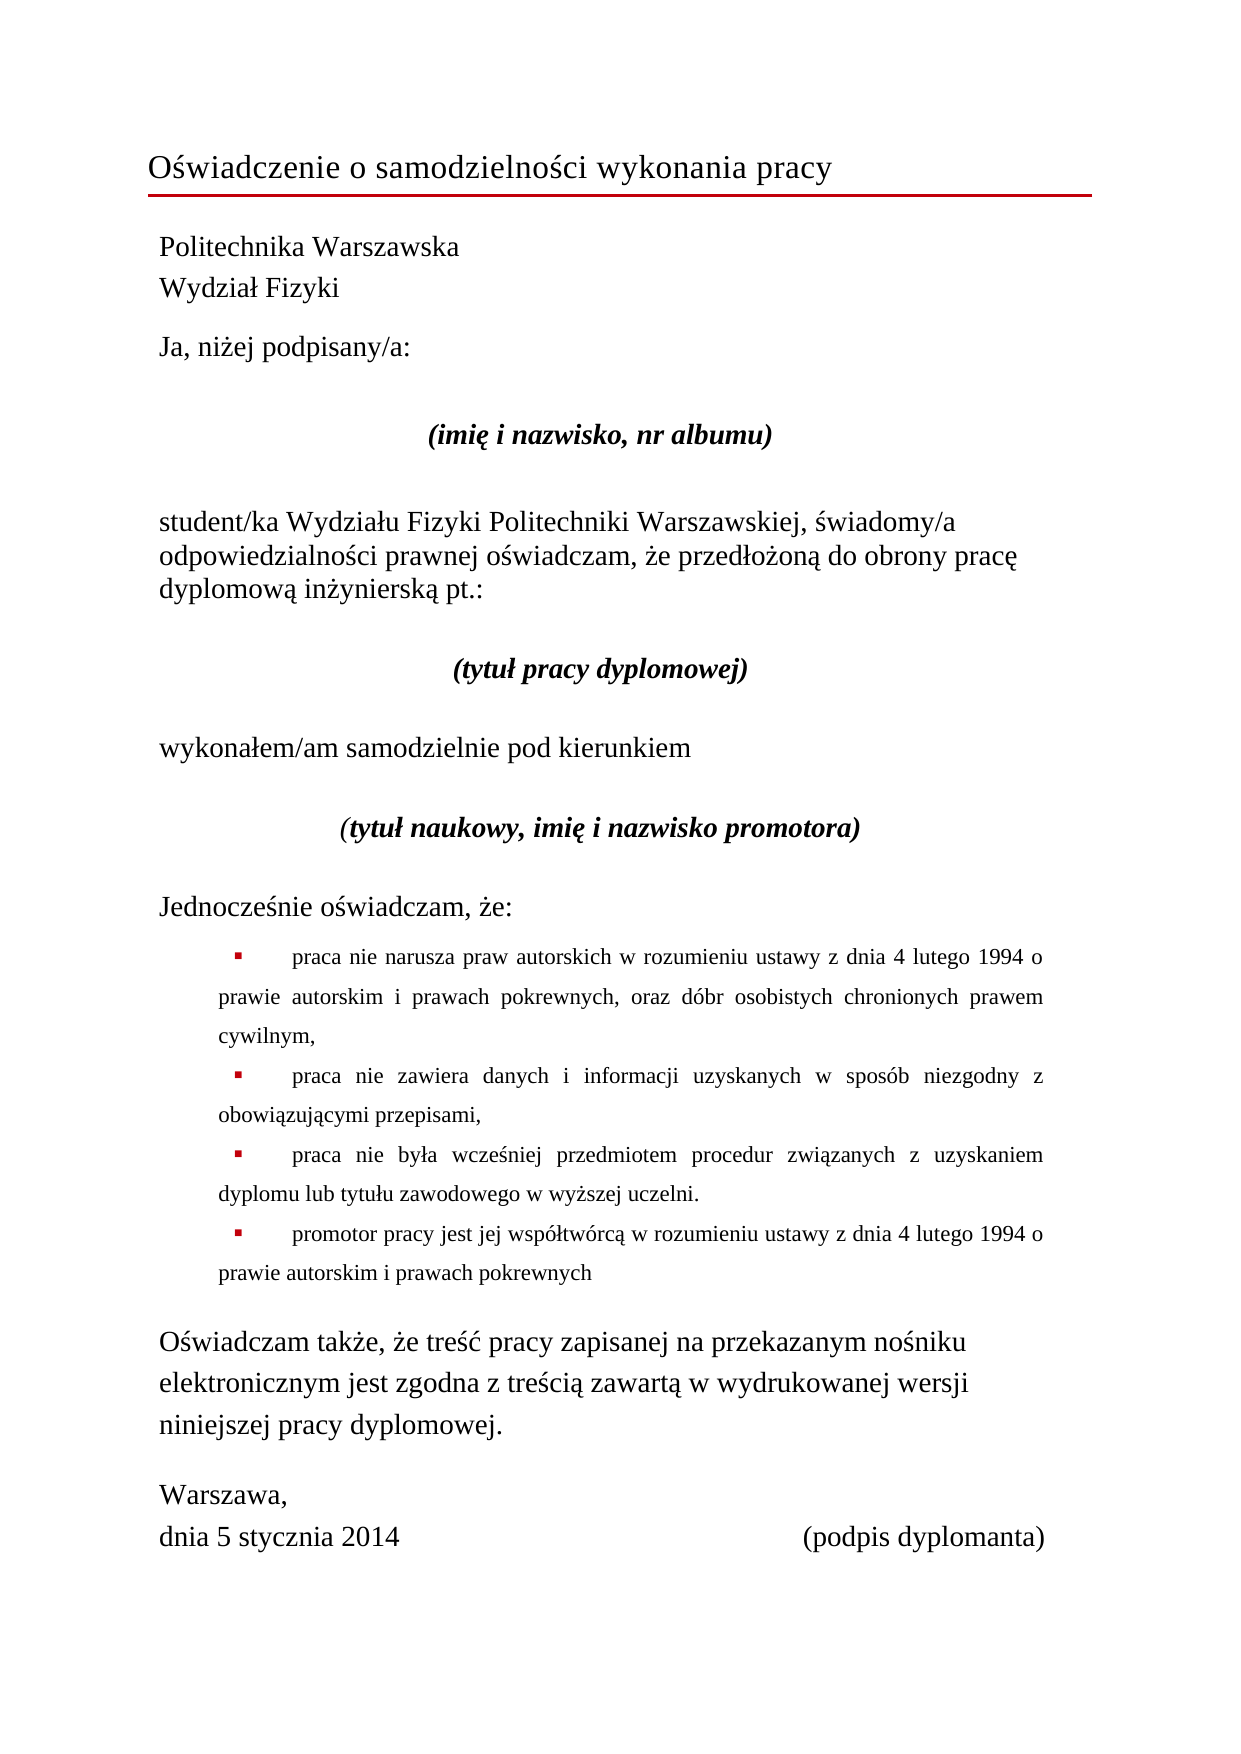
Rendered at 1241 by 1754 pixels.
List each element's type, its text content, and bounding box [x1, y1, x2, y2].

table_header [602, 229, 1056, 304]
table_cell Warszawa, dnia 5 stycznia 2014 [148, 1462, 602, 1552]
text Oświadczenie o samodzielności wykonania pracy [148, 148, 1092, 194]
table_cell (podpis dyplomanta) [602, 1462, 1056, 1552]
table_header Politechnika Warszawska Wydział Fizyki [148, 229, 602, 304]
table_cell Ja, niżej podpisany/a: (imię i nazwisko, nr albumu) student/ka Wydziału Fizyki Politechniki Warszawskiej, świadomy/a odpowiedzialności prawnej oświadczam, że przedłożoną do obrony pracę dyplomową inżynierską pt.: (tytuł pracy dyplomowej) wykonałem/am samodzielnie pod kierunkiem (tytuł naukowy, imię i nazwisko promotora) Jednocześnie oświadczam, że: praca nie narusza praw autorskich w rozumieniu ustawy z dnia 4 lutego 1994 o prawie autorskim i prawach pokrewnych, oraz dóbr osobistych chronionych prawem cywilnym, praca nie zawiera danych i informacji uzyskanych w sposób niezgodny z obowiązującymi przepisami, praca nie była wcześniej przedmiotem procedur związanych z uzyskaniem dyplomu lub tytułu zawodowego w wyższej uczelni. promotor pracy jest jej współtwórcą w rozumieniu ustawy z dnia 4 lutego 1994 o prawie autorskim i prawach pokrewnych Oświadczam także, że treść pracy zapisanej na przekazanym nośniku elektronicznym jest zgodna z treścią zawartą w wydrukowanej wersji niniejszej pracy dyplomowej. [148, 304, 1056, 1462]
